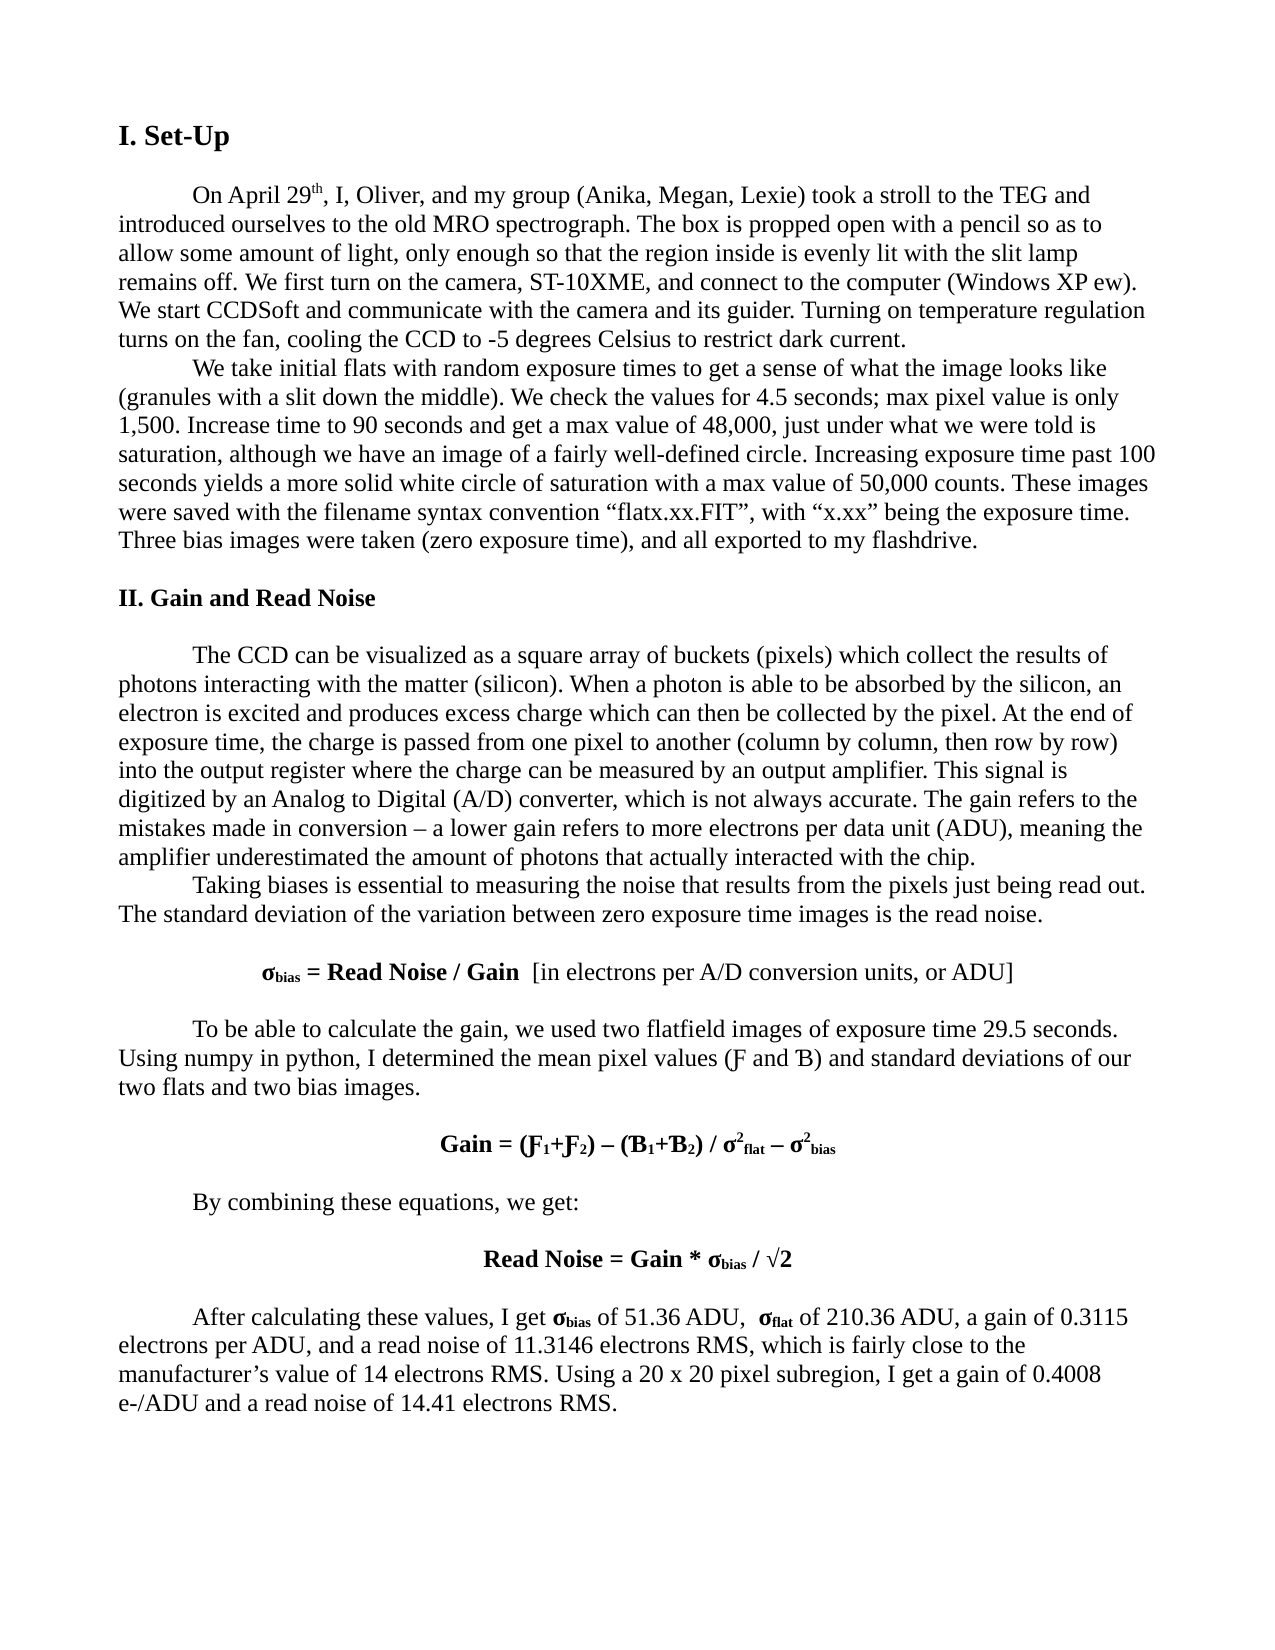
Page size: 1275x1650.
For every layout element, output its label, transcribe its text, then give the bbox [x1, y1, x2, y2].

text On April 29th, I, Oliver, and my group (Anika, Megan, Lexie) took a stroll to the TEG and introduced ourselves to the old MRO spectrograph. The box is propped open with a pencil so as to allow some amount of light, only enough so that the region inside is evenly lit with the slit lamp remains off. We first turn on the camera, ST-10XME, and connect to the computer (Windows XP ew). We start CCDSoft and communicate with the camera and its guider. Turning on temperature regulation turns on the fan, cooling the CCD to -5 degrees Celsius to restrict dark current. [118, 180, 1157, 353]
text To be able to calculate the gain, we used two flatfield images of exposure time 29.5 seconds. Using numpy in python, I determined the mean pixel values (Ƒ and Ɓ) and standard deviations of our two flats and two bias images. [118, 1014, 1157, 1100]
text We take initial flats with random exposure times to get a sense of what the image looks like (granules with a slit down the middle). We check the values for 4.5 seconds; max pixel value is only 1,500. Increase time to 90 seconds and get a max value of 48,000, just under what we were told is saturation, although we have an image of a fairly well-defined circle. Increasing exposure time past 100 seconds yields a more solid white circle of saturation with a max value of 50,000 counts. These images were saved with the filename syntax convention “flatx.xx.FIT”, with “x.xx” being the exposure time. Three bias images were taken (zero exposure time), and all exported to my flashdrive. [118, 353, 1157, 554]
text Taking biases is essential to measuring the noise that results from the pixels just being read out. The standard deviation of the variation between zero exposure time images is the read noise. [118, 870, 1157, 928]
text σbias = Read Noise / Gain [in electrons per A/D conversion units, or ADU] [118, 957, 1157, 985]
text II. Gain and Read Noise [118, 583, 1157, 612]
text By combining these equations, we get: [118, 1187, 1157, 1215]
text Read Noise = Gain * σbias / √2 [118, 1244, 1157, 1273]
text The CCD can be visualized as a square array of buckets (pixels) which collect the results of photons interacting with the matter (silicon). When a photon is able to be absorbed by the silicon, an electron is excited and produces excess charge which can then be collected by the pixel. At the end of exposure time, the charge is passed from one pixel to another (column by column, then row by row) into the output register where the charge can be measured by an output amplifier. This signal is digitized by an Analog to Digital (A/D) converter, which is not always accurate. The gain refers to the mistakes made in conversion – a lower gain refers to more electrons per data unit (ADU), meaning the amplifier underestimated the amount of photons that actually interacted with the chip. [118, 640, 1157, 870]
text I. Set-Up [118, 118, 1157, 152]
text After calculating these values, I get σbias of 51.36 ADU, σflat of 210.36 ADU, a gain of 0.3115 electrons per ADU, and a read noise of 11.3146 electrons RMS, which is fairly close to the manufacturer’s value of 14 electrons RMS. Using a 20 x 20 pixel subregion, I get a gain of 0.4008 e-/ADU and a read noise of 14.41 electrons RMS. [118, 1302, 1157, 1417]
text Gain = (Ƒ1+Ƒ2) – (Ɓ1+Ɓ2) / σ2flat – σ2bias [118, 1129, 1157, 1158]
